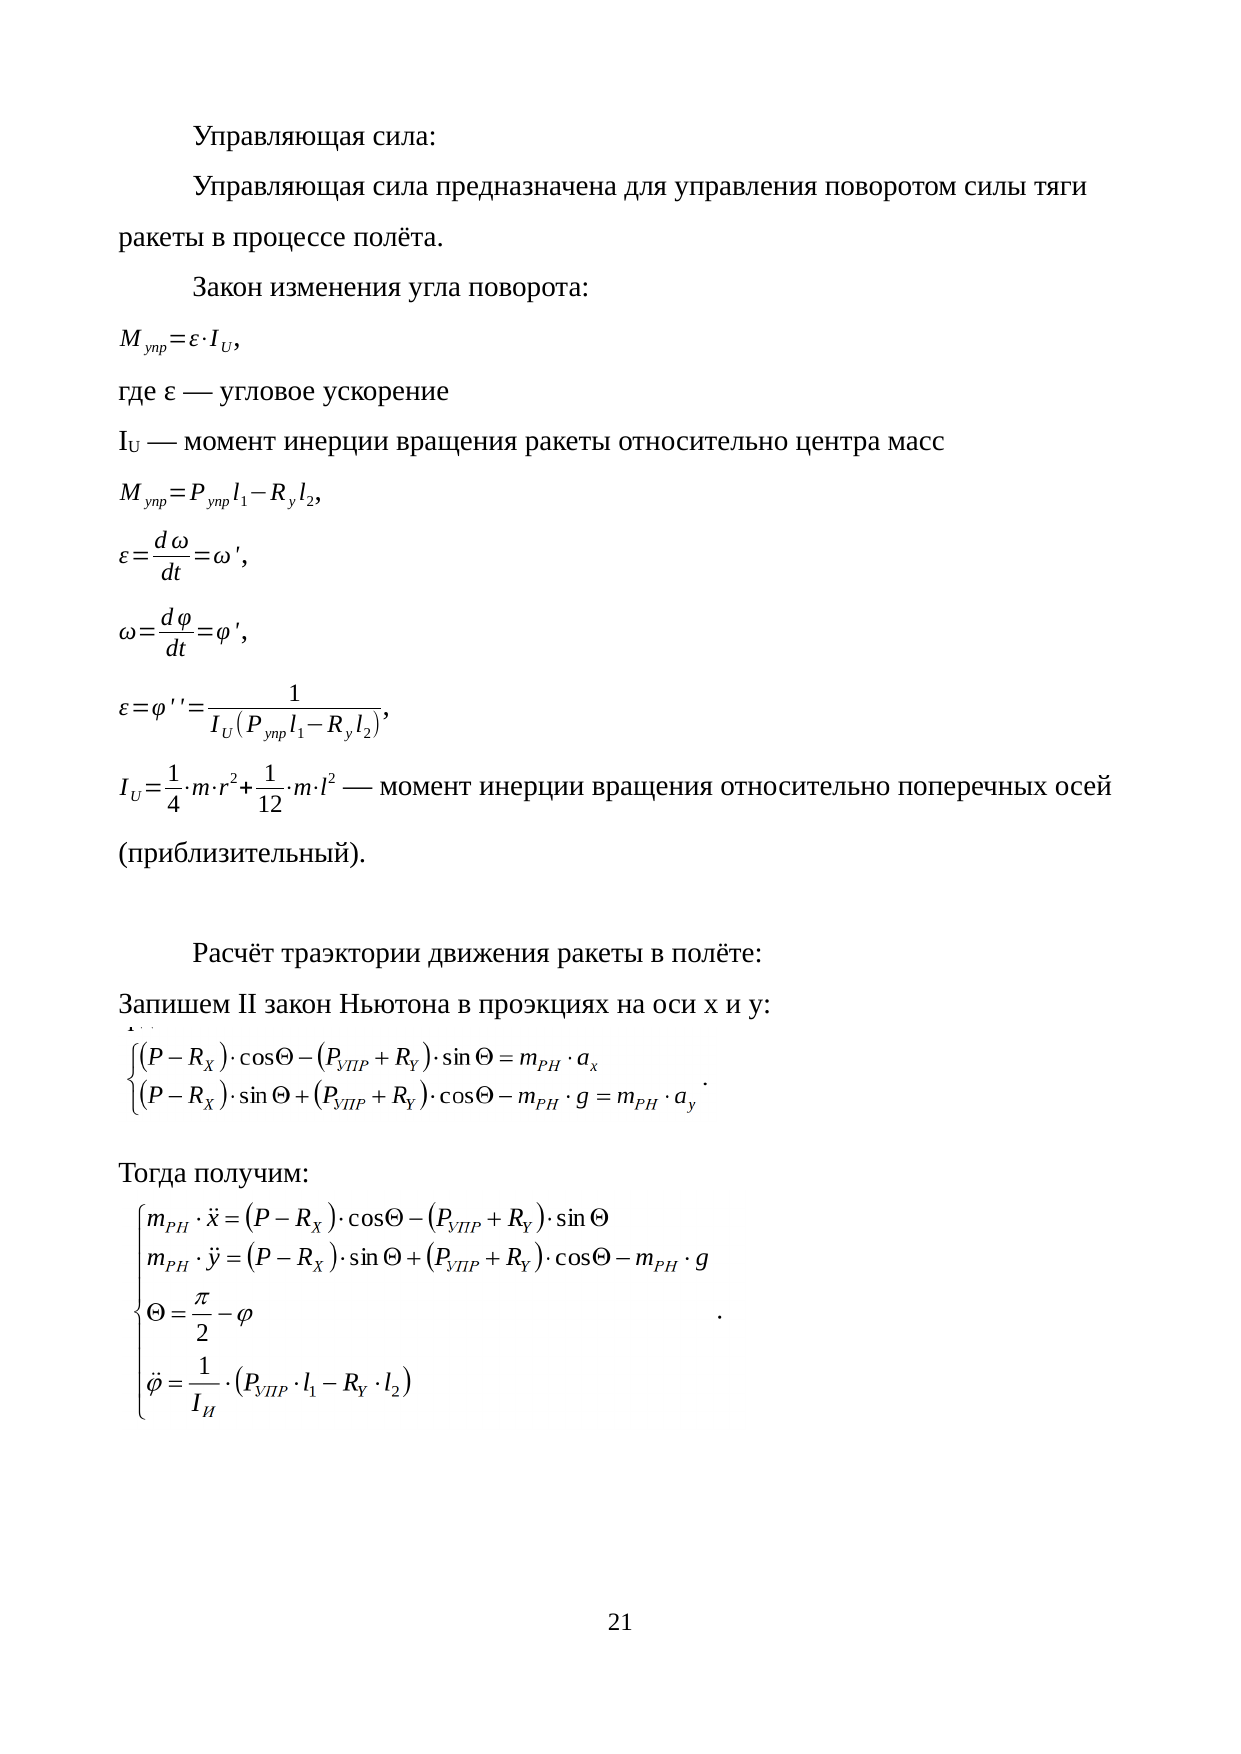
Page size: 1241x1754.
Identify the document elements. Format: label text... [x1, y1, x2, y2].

text , [118, 473, 1122, 510]
text Расчёт траэктории движения ракеты в полёте: [118, 936, 1122, 969]
picture [122, 1190, 746, 1430]
text IU — момент инерции вращения ракеты относительно центра масс [118, 423, 1122, 456]
text , [118, 602, 1122, 662]
text , [118, 678, 1122, 742]
text — момент инерции вращения относительно поперечных осей (приблизительный). [118, 759, 1122, 868]
picture [118, 1027, 717, 1122]
text Тогда получим: [118, 1036, 1122, 1189]
text Запишем II закон Ньютона в проэкциях на оси x и y: [118, 986, 1122, 1019]
text , [118, 319, 1122, 356]
text Закон изменения угла поворота: [118, 269, 1122, 303]
text где ε — угловое ускорение [118, 373, 1122, 406]
text Управляющая сила: [118, 118, 1122, 152]
text , [118, 526, 1122, 586]
text Управляющая сила предназначена для управления поворотом силы тяги ракеты в процессе полёта. [118, 168, 1122, 252]
